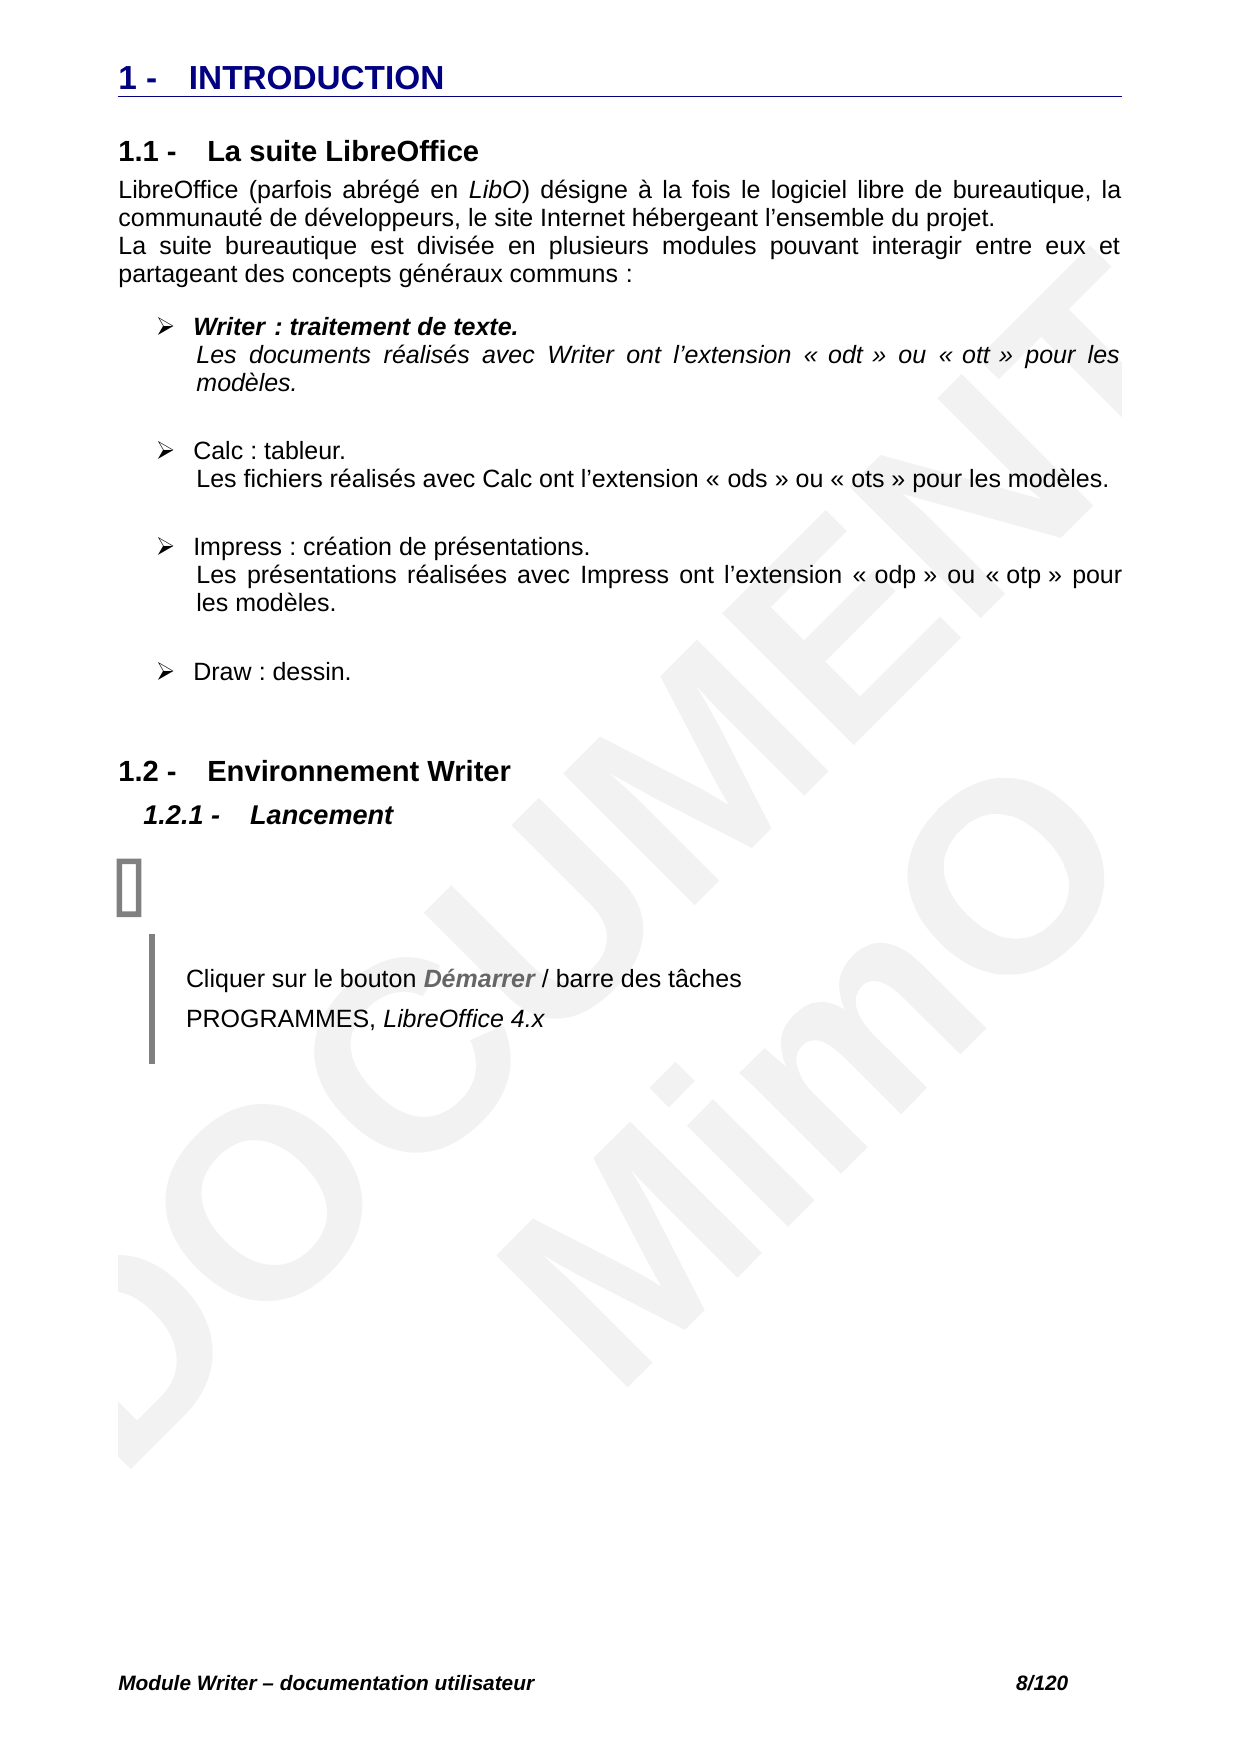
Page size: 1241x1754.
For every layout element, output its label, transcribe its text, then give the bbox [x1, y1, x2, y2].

text Les fichiers réalisés avec Calc ont l’extension « ods » ou « ots » pour les modèles. [196, 465, 1122, 493]
list Impress : création de présentations. [156, 533, 1122, 561]
list Draw : dessin. [156, 657, 1122, 685]
text Les documents réalisés avec Writer ont l’extension « odt » ou « ott » pour les modèles. [196, 340, 1122, 396]
text PROGRAMMES, LibreOffice 4.x [155, 974, 1122, 1064]
subtitle Introduction [118, 59, 1122, 96]
text 8 [115, 831, 1122, 933]
text La suite bureautique est divisée en plusieurs modules pouvant interagir entre eux et partageant des concepts généraux communs : [118, 232, 1122, 287]
list Writer : traitement de texte. [156, 312, 1122, 340]
subtitle Lancement [143, 800, 1122, 831]
text LibreOffice (parfois abrégé en LibO) désigne à la fois le logiciel libre de bureautique, la communauté de développeurs, le site Internet hébergeant l’ensemble du projet. [118, 176, 1122, 232]
subtitle La suite LibreOffice [118, 135, 1122, 167]
subtitle Environnement Writer [118, 755, 1122, 788]
list Calc : tableur. [156, 437, 1122, 465]
text Cliquer sur le bouton Démarrer / barre des tâches [149, 933, 1122, 974]
text Les présentations réalisées avec Impress ont l’extension « odp » ou « otp » pour les modèles. [196, 561, 1122, 617]
